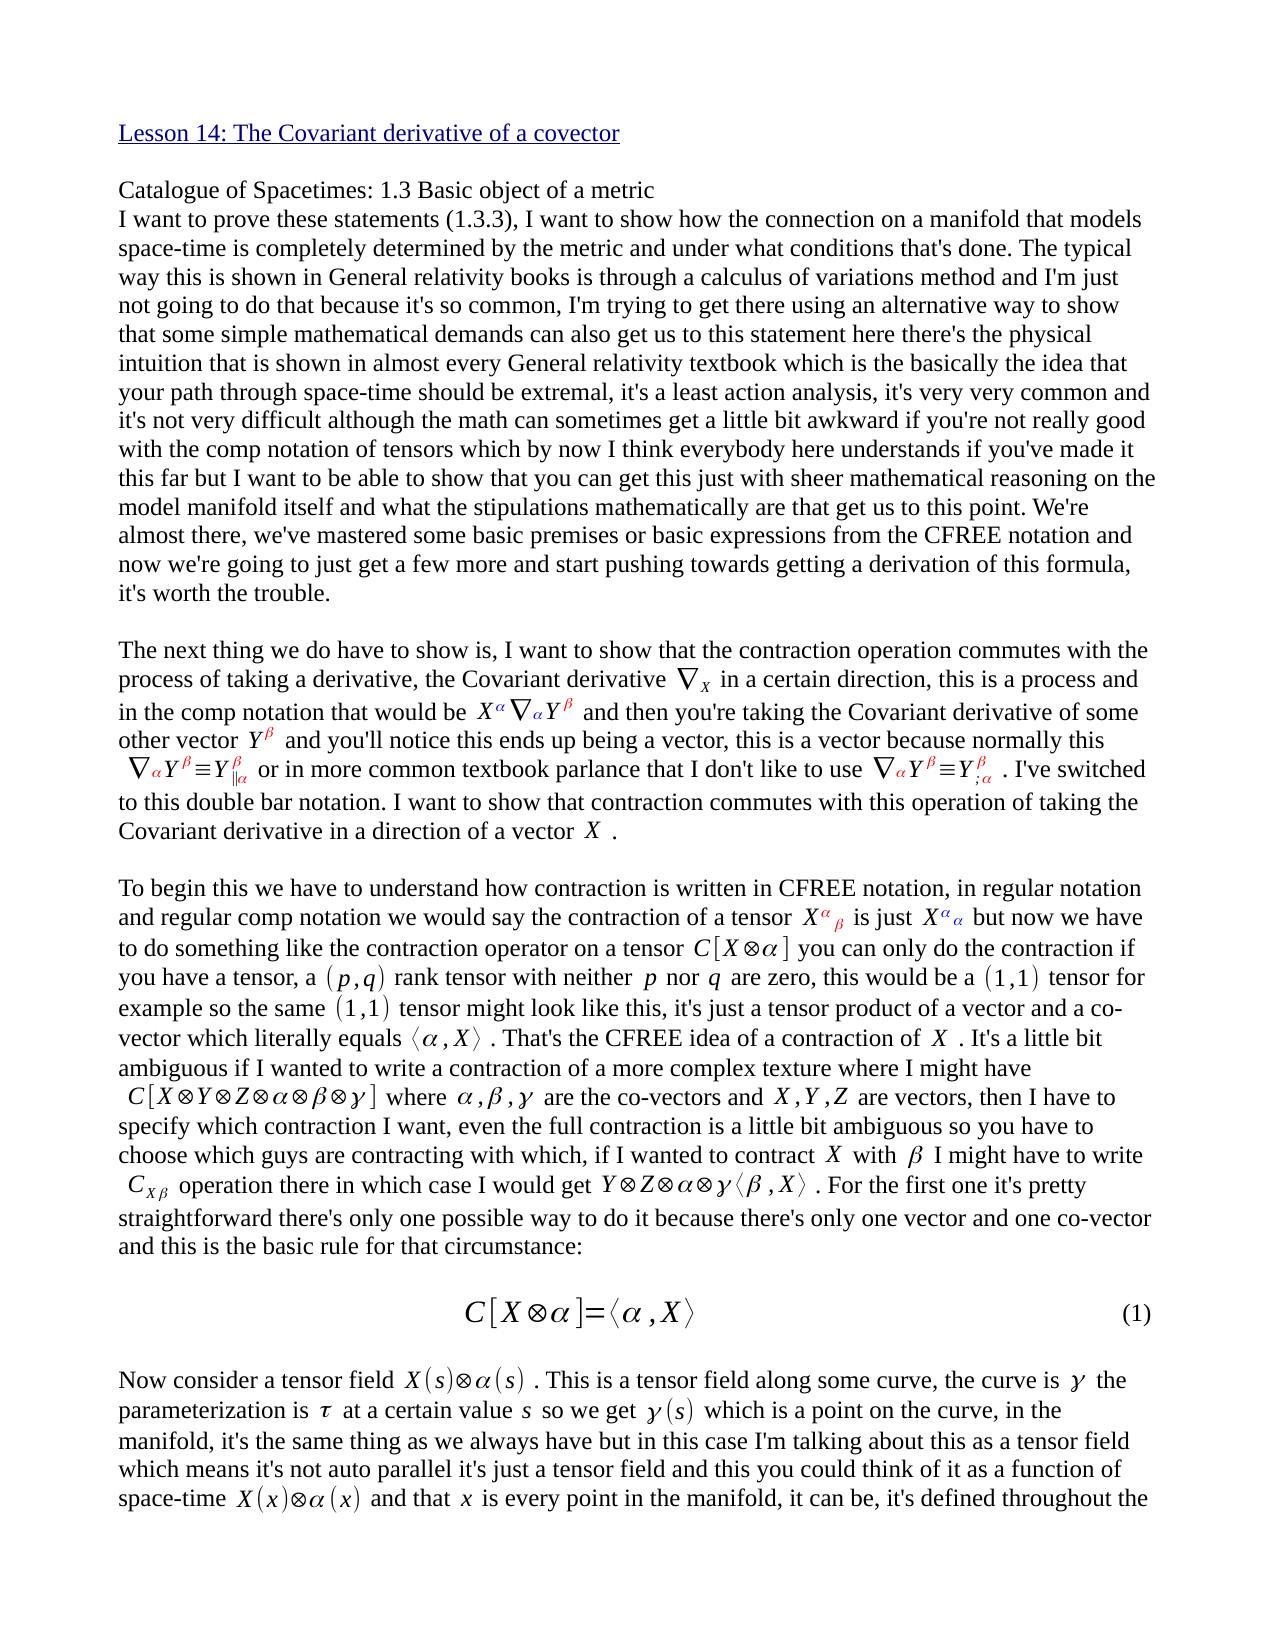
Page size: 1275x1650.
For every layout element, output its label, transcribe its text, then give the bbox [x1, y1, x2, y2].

text Lesson 14: The Covariant derivative of a covector [118, 118, 1157, 147]
text I want to prove these statements (1.3.3), I want to show how the connection on a manifold that models space-time is completely determined by the metric and under what conditions that's done. The typical way this is shown in General relativity books is through a calculus of variations method and I'm just not going to do that because it's so common, I'm trying to get there using an alternative way to show that some simple mathematical demands can also get us to this statement here there's the physical intuition that is shown in almost every General relativity textbook which is the basically the idea that your path through space-time should be extremal, it's a least action analysis, it's very very common and it's not very difficult although the math can sometimes get a little bit awkward if you're not really good with the comp notation of tensors which by now I think everybody here understands if you've made it this far but I want to be able to show that you can get this just with sheer mathematical reasoning on the model manifold itself and what the stipulations mathematically are that get us to this point. We're almost there, we've mastered some basic premises or basic expressions from the CFREE notation and now we're going to just get a few more and start pushing towards getting a derivation of this formula, it's worth the trouble. [118, 204, 1157, 607]
table_header (1) [1041, 1289, 1157, 1336]
text Now consider a tensor field. This is a tensor field along some curve, the curve isthe parameterization isat a certain valueso we getwhich is a point on the curve, in the manifold, it's the same thing as we always have but in this case I'm talking about this as a tensor field which means it's not auto parallel it's just a tensor field and this you could think of it as a function of space-timeand thatis every point in the manifold, it can be, it's defined throughout the manifold or at least on in some neighborhood at some point on a manifold, it's defined continuously throughout this manifold. It's certainly if it's defined about the manifold it's certainly defined on this curve right and sois now the value of this tensor field along this curve but it's not necessarily the parallel propagated value, it's just the value along the curve because we're talking about a tensor field now a real tensor field. [118, 1365, 1157, 1514]
text The next thing we do have to show is, I want to show that the contraction operation commutes with the process of taking a derivative, the Covariant derivativein a certain direction, this is a process and in the comp notation that would beand then you're taking the Covariant derivative of some other vectorand you'll notice this ends up being a vector, this is a vector because normally this or in more common textbook parlance that I don't like to use. I've switched to this double bar notation. I want to show that contraction commutes with this operation of taking the Covariant derivative in a direction of a vector. [118, 636, 1157, 845]
table_header [118, 1289, 1041, 1336]
text Catalogue of Spacetimes: 1.3 Basic object of a metric [118, 176, 1157, 204]
text To begin this we have to understand how contraction is written in CFREE notation, in regular notation and regular comp notation we would say the contraction of a tensoris justbut now we have to do something like the contraction operator on a tensoryou can only do the contraction if you have a tensor, arank tensor with neithernorare zero, this would be atensor for example so the sametensor might look like this, it's just a tensor product of a vector and a co- vector which literally equals. That's the CFREE idea of a contraction of. It's a little bit ambiguous if I wanted to write a contraction of a more complex texture where I might havewhereare the co-vectors andare vectors, then I have to specify which contraction I want, even the full contraction is a little bit ambiguous so you have to choose which guys are contracting with which, if I wanted to contractwithI might have to writeoperation there in which case I would get. For the first one it's pretty straightforward there's only one possible way to do it because there's only one vector and one co-vector and this is the basic rule for that circumstance: [118, 873, 1157, 1260]
